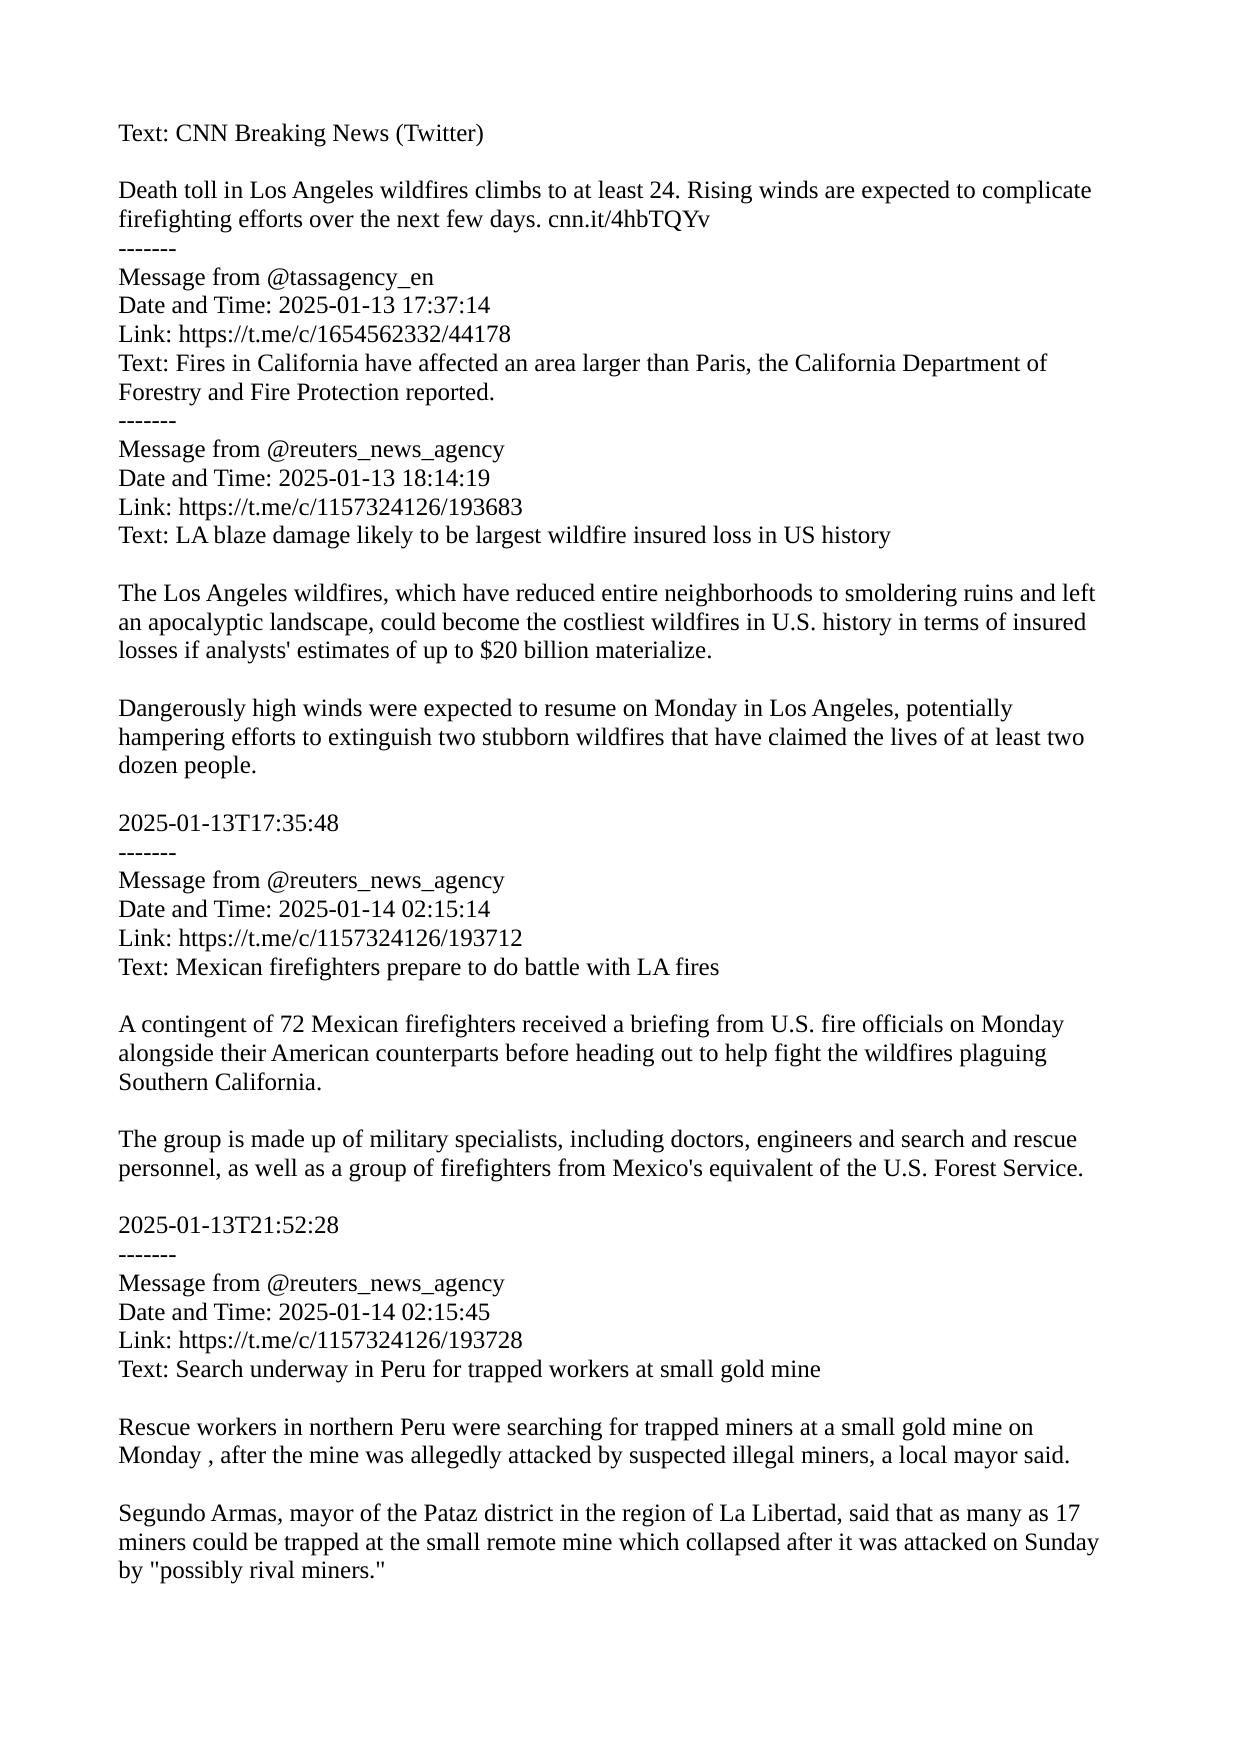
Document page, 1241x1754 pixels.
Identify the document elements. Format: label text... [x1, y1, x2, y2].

text 2025-01-13T21:52:28 [118, 1211, 1122, 1239]
text Link: https://t.me/c/1157324126/193712 [118, 923, 1122, 952]
text Rescue workers in northern Peru were searching for trapped miners at a small gold mine on Monday , after the mine was allegedly attacked by suspected illegal miners, a local mayor said. [118, 1412, 1122, 1469]
text Text: ‌CNN Breaking News (Twitter) [118, 118, 1122, 147]
text ------- [118, 837, 1122, 866]
text The Los Angeles wildfires, which have reduced entire neighborhoods to smoldering ruins and left an apocalyptic landscape, could become the costliest wildfires in U.S. history in terms of insured losses if analysts' estimates of up to $20 billion materialize. [118, 578, 1122, 664]
text ------- [118, 1239, 1122, 1268]
text 2025-01-13T17:35:48 [118, 808, 1122, 837]
text Date and Time: 2025-01-13 18:14:19 [118, 463, 1122, 492]
text ------- [118, 406, 1122, 434]
text Message from @tassagency_en [118, 262, 1122, 291]
text Text: Mexican firefighters prepare to do battle with LA fires [118, 952, 1122, 981]
text The group is made up of military specialists, including doctors, engineers and search and rescue personnel, as well as a group of firefighters from Mexico's equivalent of the U.S. Forest Service. [118, 1124, 1122, 1182]
text Date and Time: 2025-01-13 17:37:14 [118, 291, 1122, 319]
text Link: https://t.me/c/1654562332/44178 [118, 319, 1122, 348]
text Date and Time: 2025-01-14 02:15:14 [118, 894, 1122, 923]
text Message from @reuters_news_agency [118, 866, 1122, 894]
text Text: Fires in California have affected an area larger than Paris, the California Department of Forestry and Fire Protection reported. [118, 348, 1122, 406]
text Segundo Armas, mayor of the Pataz district in the region of La Libertad, said that as many as 17 miners could be trapped at the small remote mine which collapsed after it was attacked on Sunday by "possibly rival miners." [118, 1498, 1122, 1584]
text Message from @reuters_news_agency [118, 434, 1122, 463]
text Dangerously high winds were expected to resume on Monday in Los Angeles, potentially hampering efforts to extinguish two stubborn wildfires that have claimed the lives of at least two dozen people. [118, 693, 1122, 779]
text Death toll in Los Angeles wildfires climbs to at least 24. Rising winds are expected to complicate firefighting efforts over the next few days. cnn.it/4hbTQYv [118, 176, 1122, 233]
text ------- [118, 233, 1122, 262]
text Link: https://t.me/c/1157324126/193683 [118, 492, 1122, 521]
text Link: https://t.me/c/1157324126/193728 [118, 1326, 1122, 1354]
text A contingent of 72 Mexican firefighters received a briefing from U.S. fire officials on Monday alongside their American counterparts before heading out to help fight the wildfires plaguing Southern California. [118, 1009, 1122, 1096]
text Text: Search underway in Peru for trapped workers at small gold mine [118, 1354, 1122, 1383]
text Text: LA blaze damage likely to be largest wildfire insured loss in US history [118, 521, 1122, 549]
text Date and Time: 2025-01-14 02:15:45 [118, 1297, 1122, 1326]
text Message from @reuters_news_agency [118, 1268, 1122, 1297]
